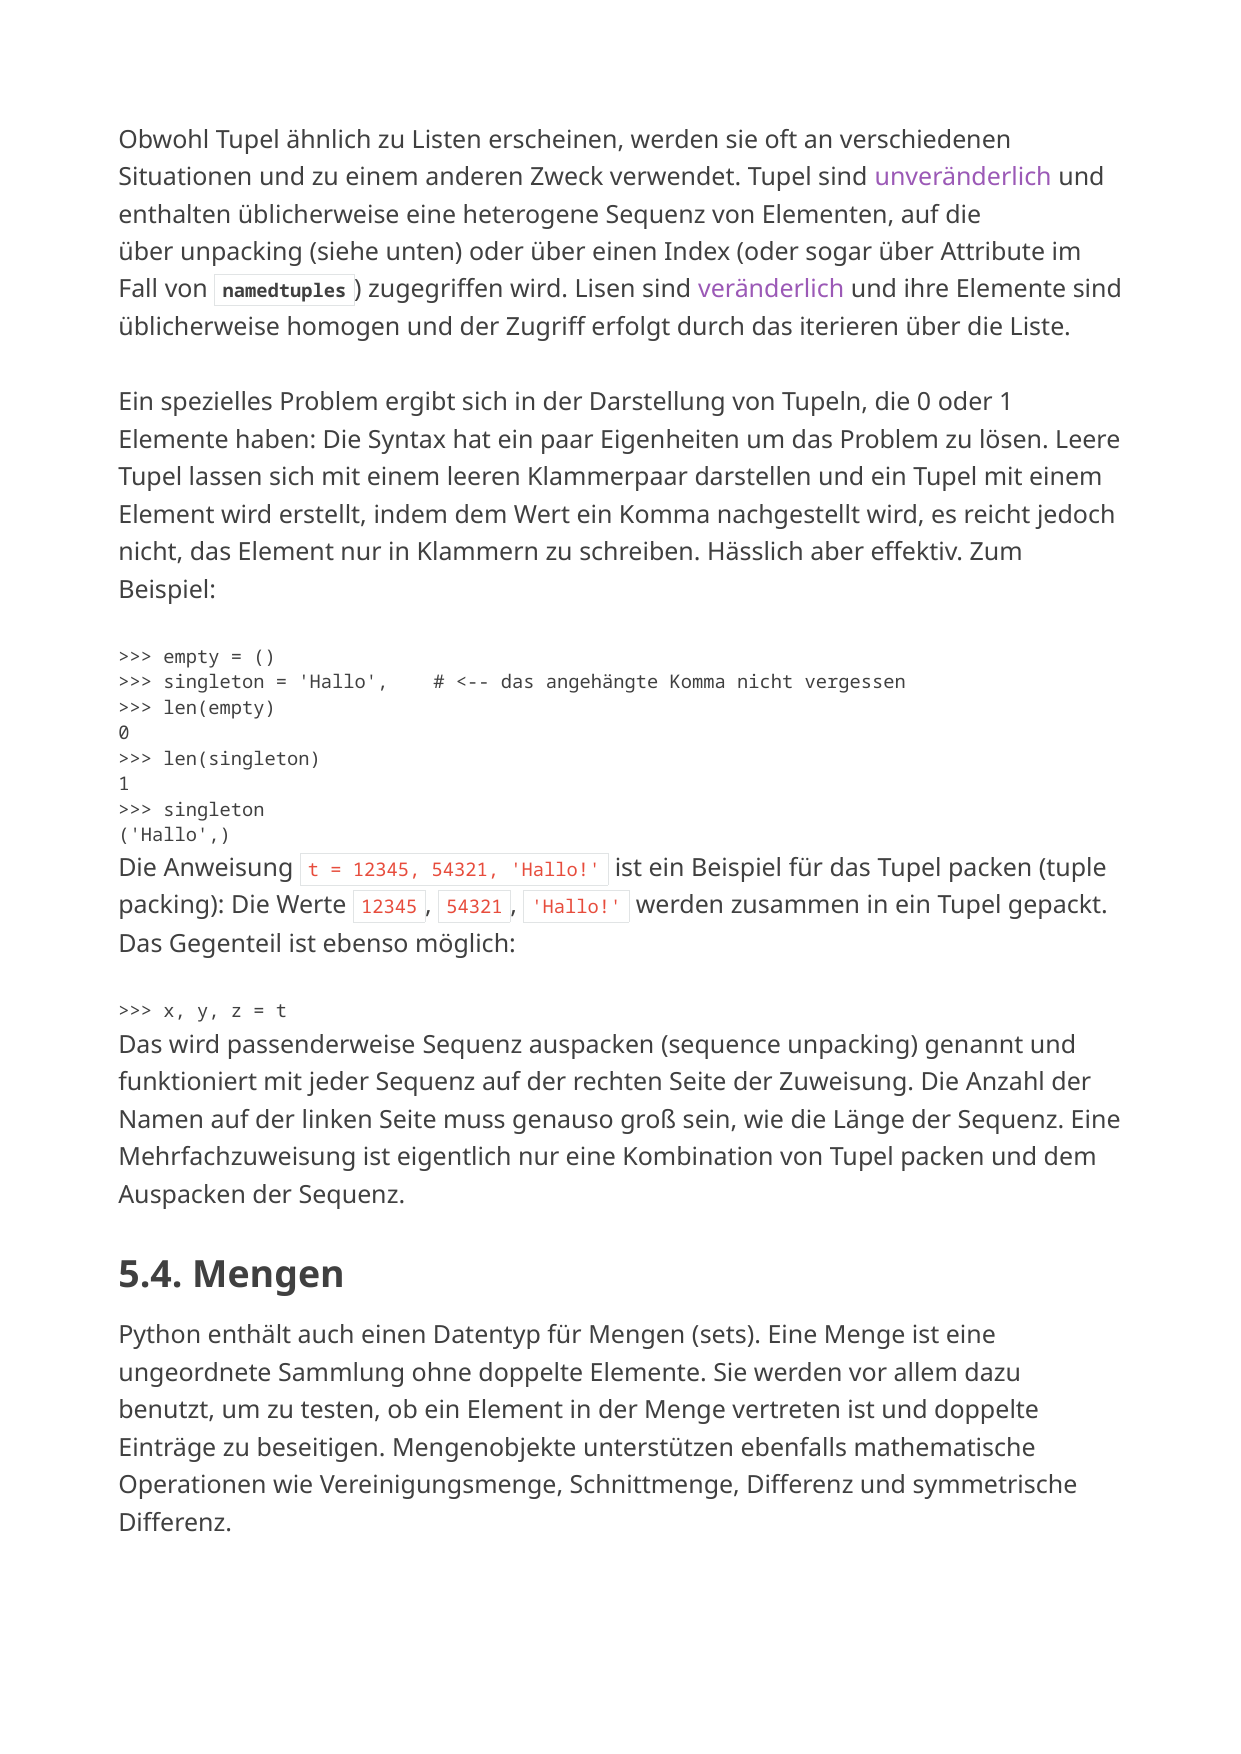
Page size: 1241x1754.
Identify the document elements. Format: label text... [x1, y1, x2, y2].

text >>> len(empty) [118, 694, 1122, 720]
text Obwohl Tupel ähnlich zu Listen erscheinen, werden sie oft an verschiedenen Situationen und zu einem anderen Zweck verwendet. Tupel sind unveränderlich und enthalten üblicherweise eine heterogene Sequenz von Elementen, auf die über unpacking (siehe unten) oder über einen Index (oder sogar über Attribute im Fall von namedtuples) zugegriffen wird. Lisen sind veränderlich und ihre Elemente sind üblicherweise homogen und der Zugriff erfolgt durch das iterieren über die Liste. [118, 118, 1122, 343]
text Das wird passenderweise Sequenz auspacken (sequence unpacking) genannt und funktioniert mit jeder Sequenz auf der rechten Seite der Zuweisung. Die Anzahl der Namen auf der linken Seite muss genauso groß sein, wie die Länge der Sequenz. Eine Mehrfachzuweisung ist eigentlich nur eine Kombination von Tupel packen und dem Auspacken der Sequenz. [118, 1023, 1122, 1210]
text >>> x, y, z = t [118, 997, 1122, 1023]
text 0 [118, 720, 1122, 745]
text 1 [118, 771, 1122, 796]
text Ein spezielles Problem ergibt sich in der Darstellung von Tupeln, die 0 oder 1 Elemente haben: Die Syntax hat ein paar Eigenheiten um das Problem zu lösen. Leere Tupel lassen sich mit einem leeren Klammerpaar darstellen und ein Tupel mit einem Element wird erstellt, indem dem Wert ein Komma nachgestellt wird, es reicht jedoch nicht, das Element nur in Klammern zu schreiben. Hässlich aber effektiv. Zum Beispiel: [118, 381, 1122, 606]
text ('Hallo',) [118, 822, 1122, 847]
text >>> empty = () [118, 643, 1122, 669]
text Python enthält auch einen Datentyp für Mengen (sets). Eine Menge ist eine ungeordnete Sammlung ohne doppelte Elemente. Sie werden vor allem dazu benutzt, um zu testen, ob ein Element in der Menge vertreten ist und doppelte Einträge zu beseitigen. Mengenobjekte unterstützen ebenfalls mathematische Operationen wie Vereinigungsmenge, Schnittmenge, Differenz und symmetrische Differenz. [118, 1313, 1122, 1538]
text >>> singleton [118, 796, 1122, 822]
text >>> singleton = 'Hallo', # <-- das angehängte Komma nicht vergessen [118, 669, 1122, 694]
text >>> len(singleton) [118, 745, 1122, 771]
subtitle 5.4. Mengen [118, 1248, 1122, 1299]
text Die Anweisung t = 12345, 54321, 'Hallo!' ist ein Beispiel für das Tupel packen (tuple packing): Die Werte 12345, 54321, 'Hallo!' werden zusammen in ein Tupel gepackt. Das Gegenteil ist ebenso möglich: [118, 847, 1122, 960]
